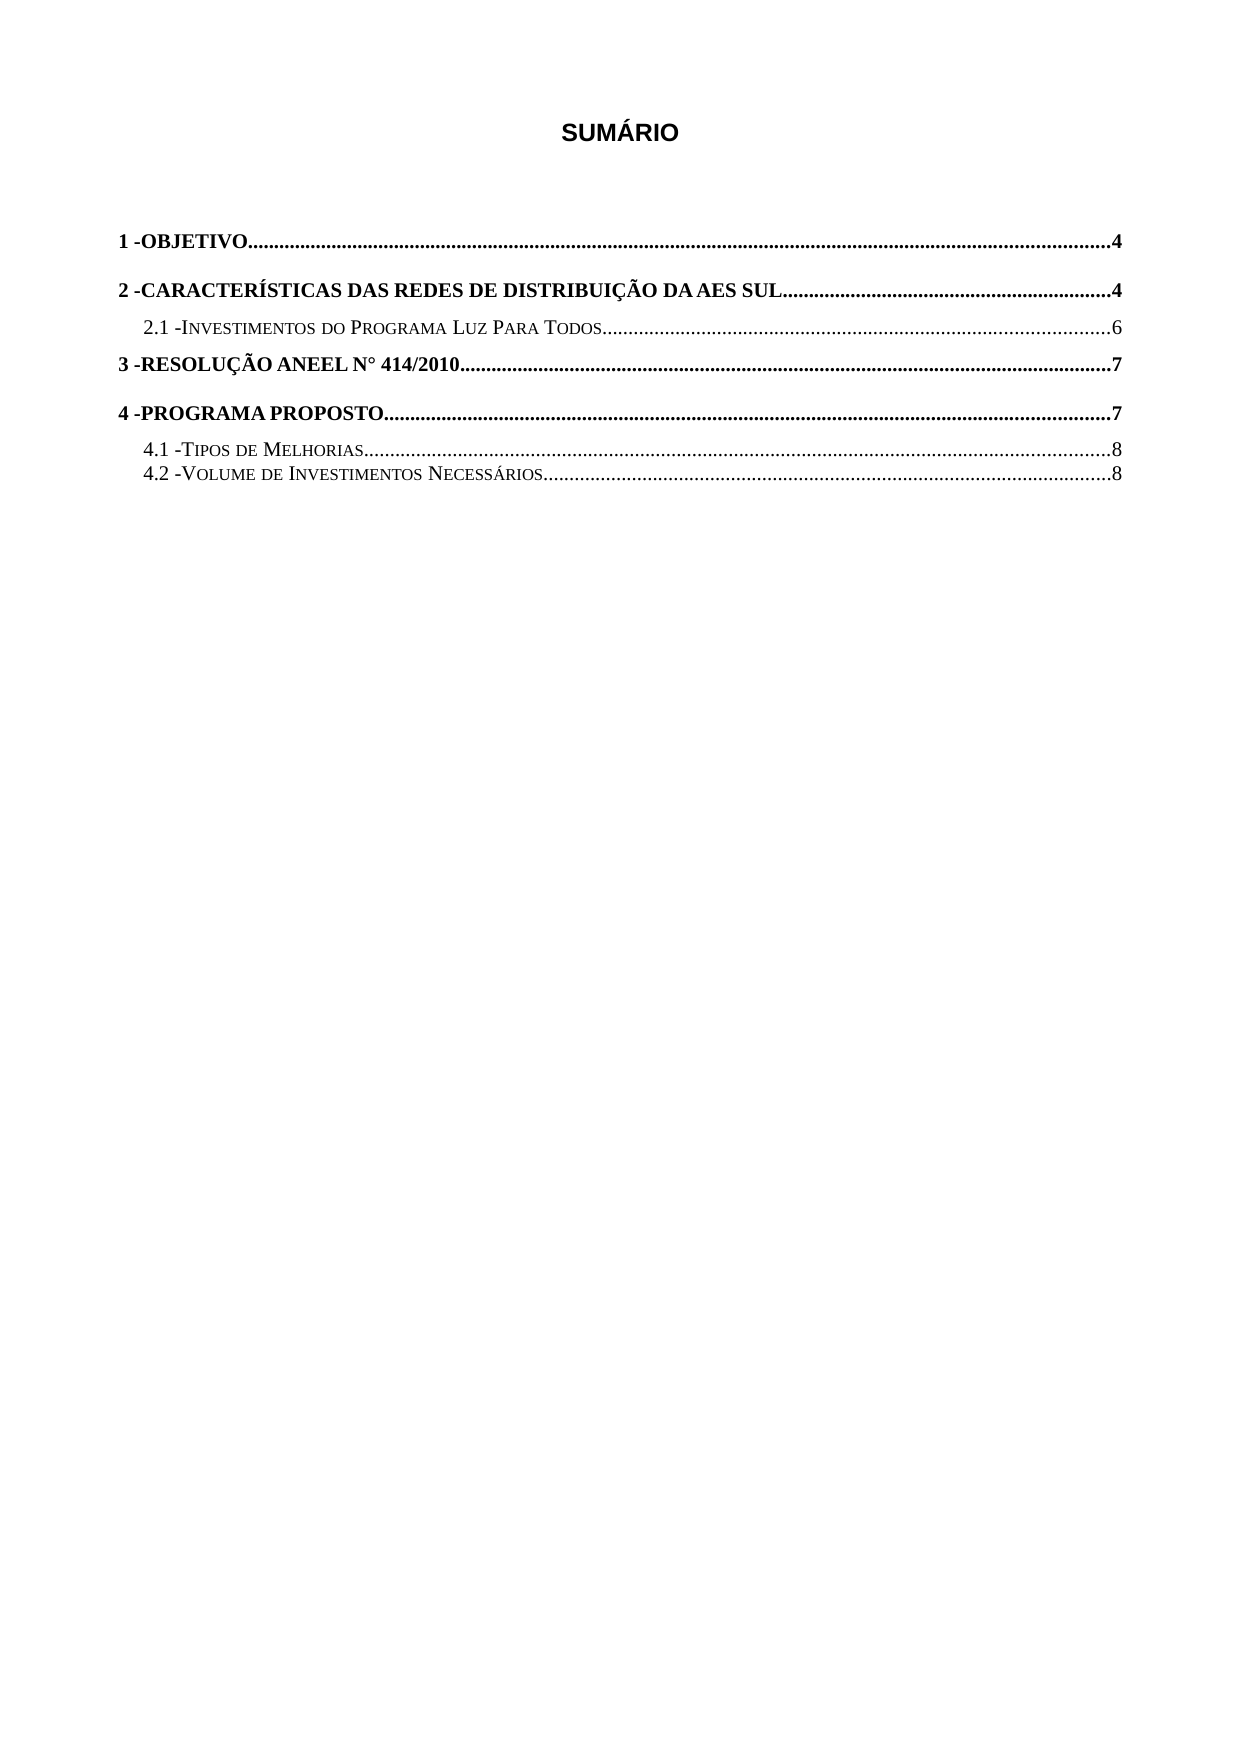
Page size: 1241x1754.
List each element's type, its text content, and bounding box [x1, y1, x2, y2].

text 2 -CARACTERÍSTICAS daS RedeS DE DISTRIBUIÇÃO DA AES SUL 4 [118, 278, 1122, 302]
text 1 -Objetivo 4 [118, 229, 1122, 253]
text 4 -Programa proposto 7 [118, 401, 1122, 425]
text 2.1 -Investimentos do Programa Luz Para Todos 6 [143, 315, 1122, 339]
text 3 -Resolução ANEEL n° 414/2010 7 [118, 352, 1122, 376]
text 4.1 -Tipos de Melhorias 8 [143, 437, 1122, 461]
text Sumário [118, 118, 1122, 147]
text 4.2 -Volume de Investimentos Necessários 8 [143, 461, 1122, 485]
